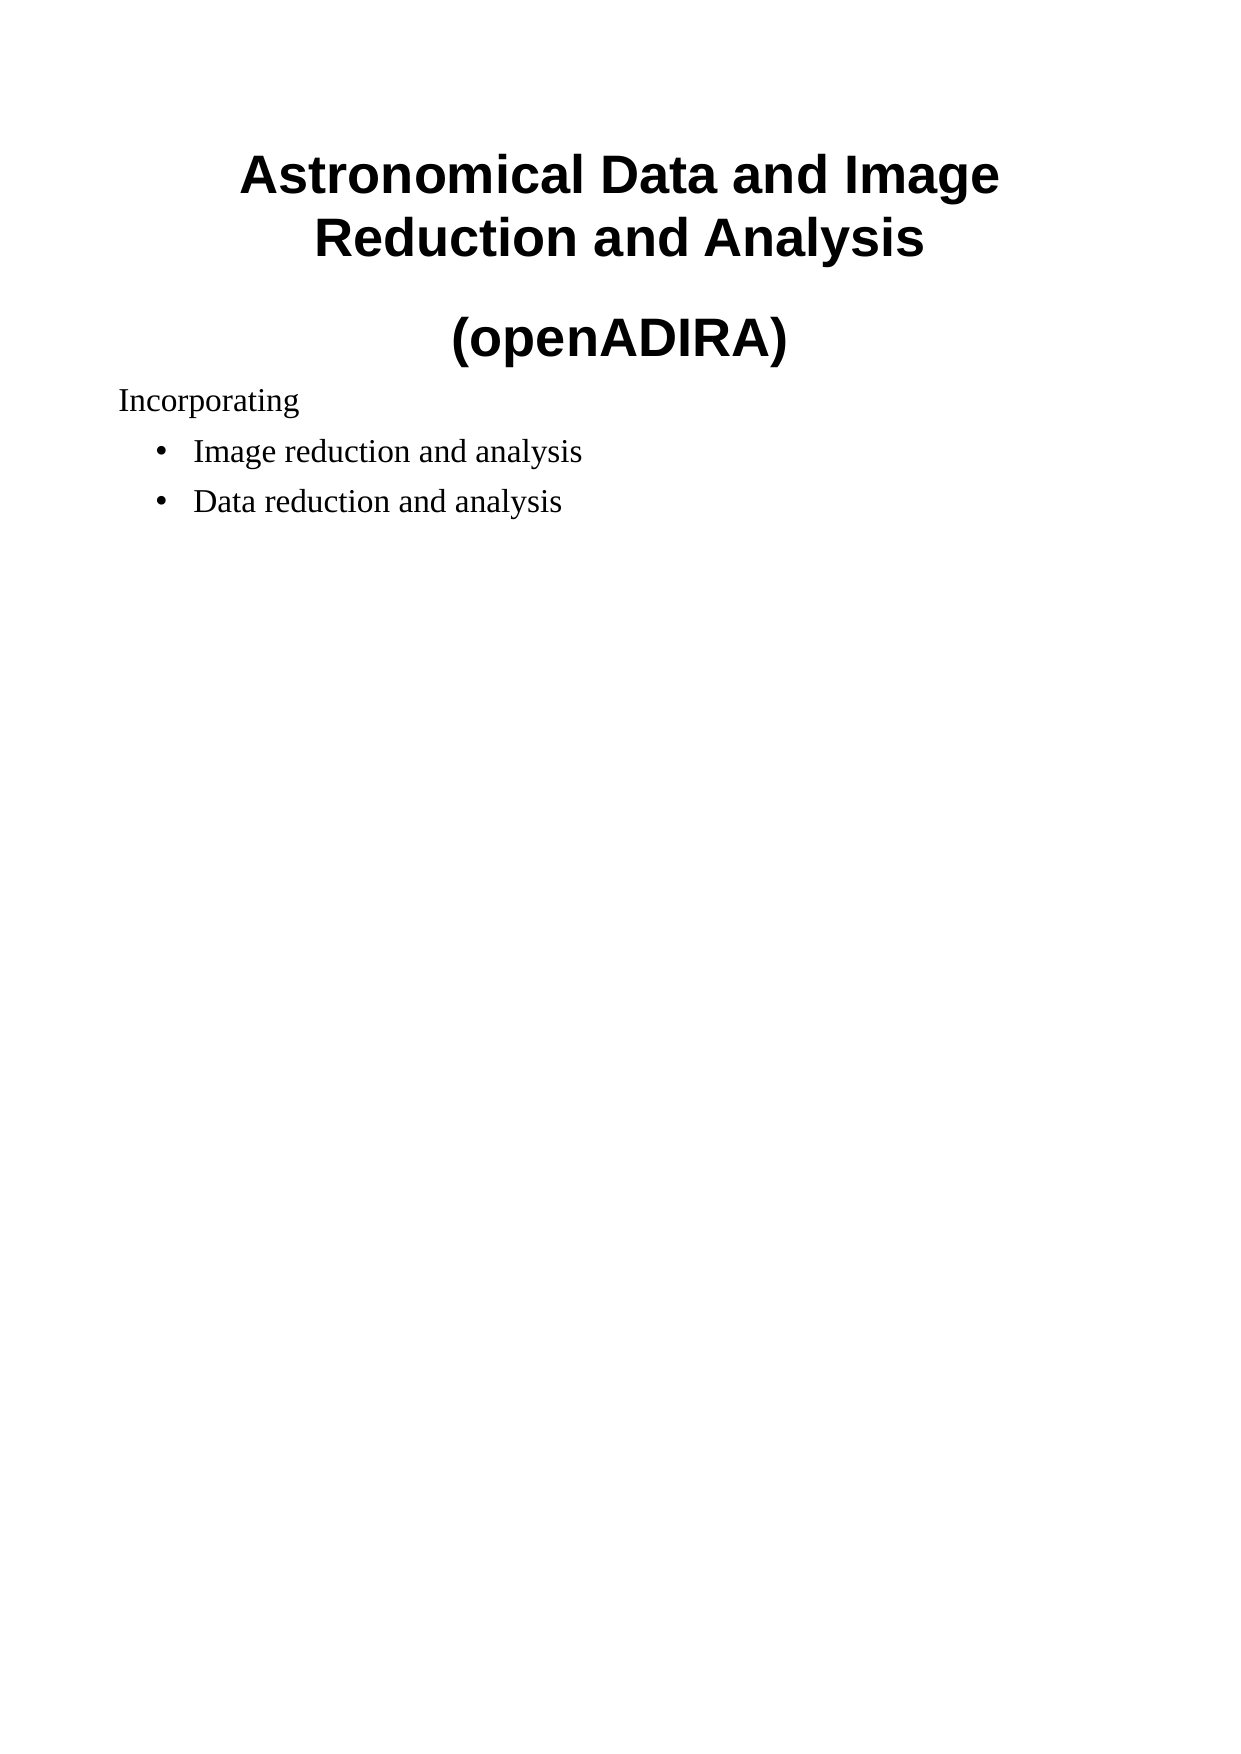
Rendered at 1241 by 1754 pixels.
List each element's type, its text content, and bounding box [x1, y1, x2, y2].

subtitle Astronomical Data and Image Reduction and Analysis [118, 143, 1122, 268]
list Data reduction and analysis [156, 482, 1122, 520]
list Image reduction and analysis [156, 431, 1122, 469]
subtitle (openADIRA) [118, 305, 1122, 367]
text Incorporating [118, 380, 1122, 418]
